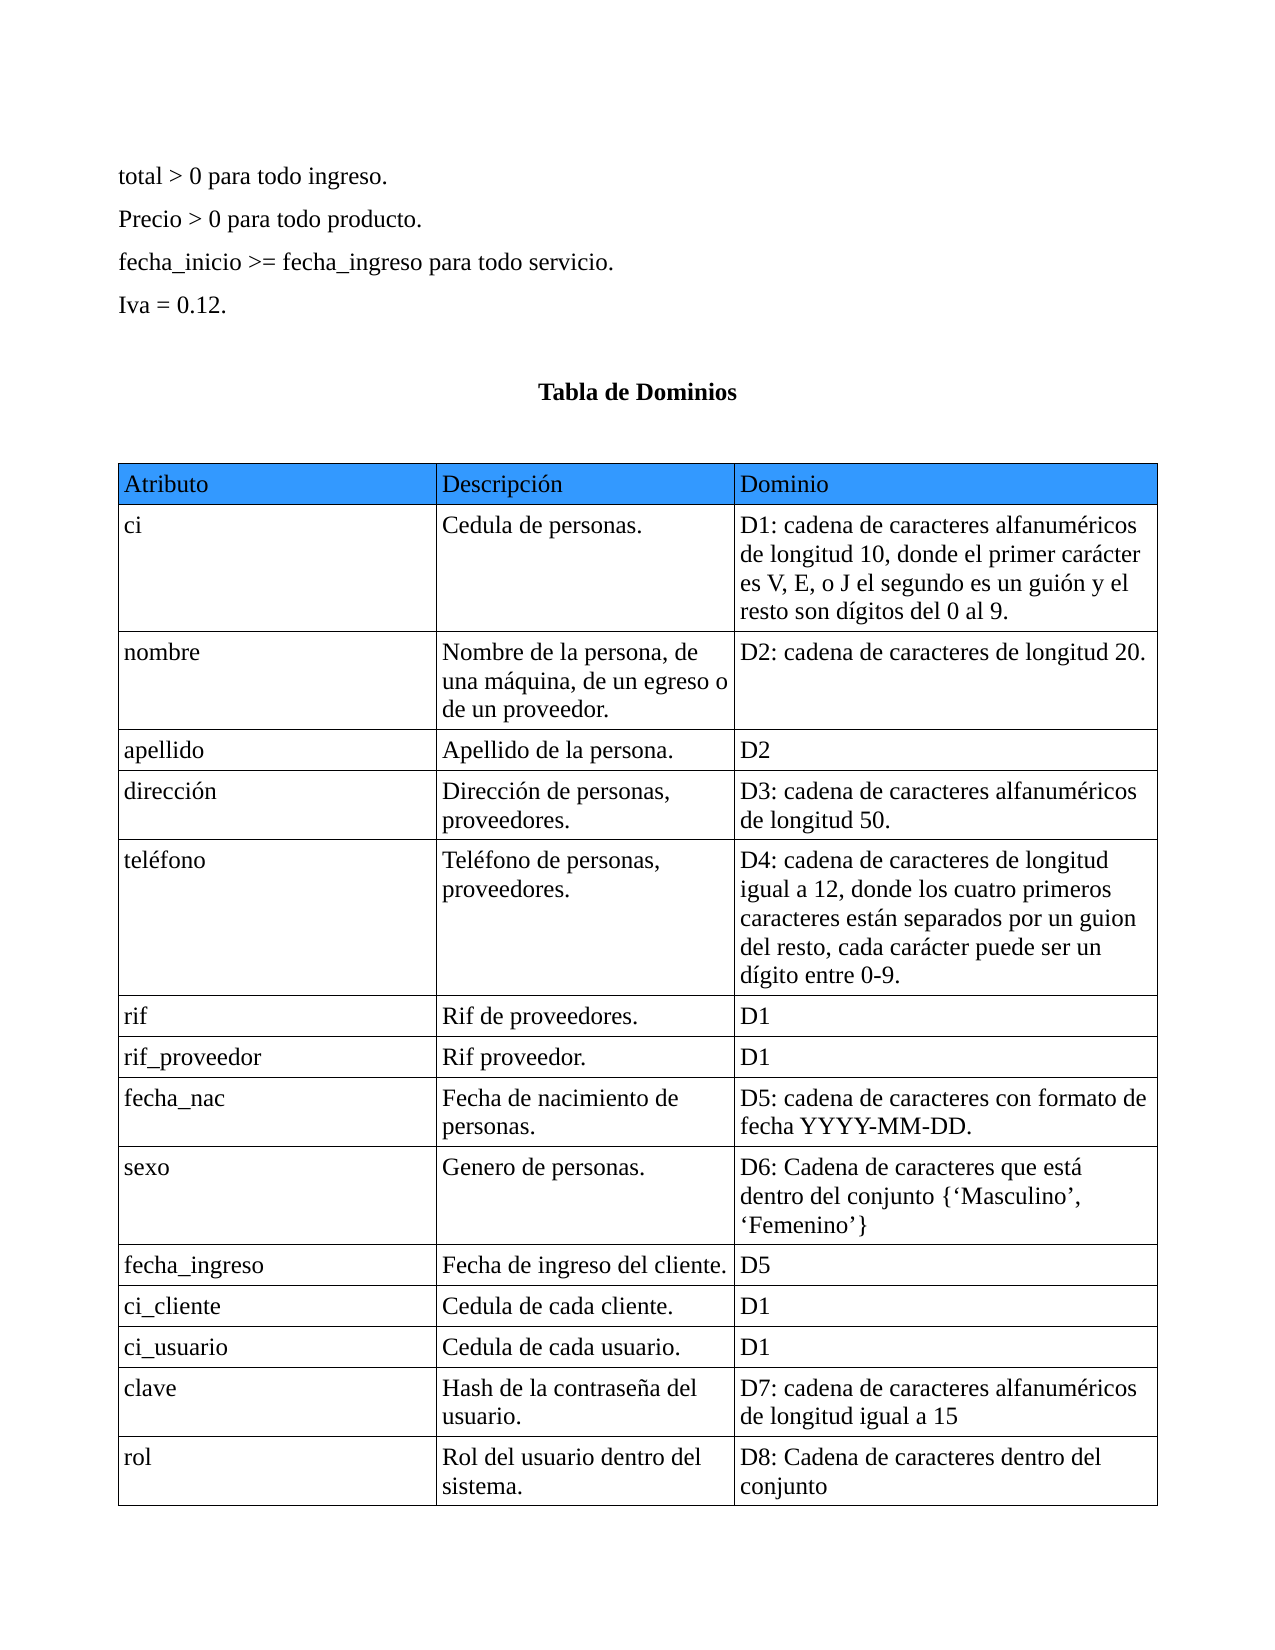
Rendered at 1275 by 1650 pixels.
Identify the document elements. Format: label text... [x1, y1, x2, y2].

table_header Descripción [437, 464, 734, 504]
table_cell D1 [735, 1327, 1157, 1366]
table_cell apellido [119, 730, 436, 770]
table_header Dominio [735, 464, 1157, 504]
table_cell Fecha de nacimiento de personas. [437, 1078, 734, 1146]
table_cell D1 [735, 1286, 1157, 1326]
table_cell Rif proveedor. [437, 1037, 734, 1076]
table_cell D5 [735, 1245, 1157, 1285]
table_header Atributo [119, 464, 436, 504]
table_cell Cedula de personas. [437, 505, 734, 631]
table_cell sexo [119, 1147, 436, 1244]
table_cell Apellido de la persona. [437, 730, 734, 770]
table_cell D1 [735, 1037, 1157, 1076]
table_cell ci [119, 505, 436, 631]
table_cell Hash de la contraseña del usuario. [437, 1368, 734, 1436]
table_cell Cedula de cada usuario. [437, 1327, 734, 1366]
table_cell dirección [119, 771, 436, 839]
text Tabla de Dominios [118, 377, 1157, 406]
table_cell ci_usuario [119, 1327, 436, 1366]
table_cell clave [119, 1368, 436, 1436]
table_cell Fecha de ingreso del cliente. [437, 1245, 734, 1285]
table_cell Teléfono de personas, proveedores. [437, 840, 734, 995]
table_cell nombre [119, 632, 436, 729]
text total > 0 para todo ingreso. [118, 161, 1157, 190]
table_cell D1 [735, 996, 1157, 1036]
text fecha_inicio >= fecha_ingreso para todo servicio. [118, 247, 1157, 276]
table_cell Rif de proveedores. [437, 996, 734, 1036]
table_cell D7: cadena de caracteres alfanuméricos de longitud igual a 15 [735, 1368, 1157, 1436]
table_cell D6: Cadena de caracteres que está dentro del conjunto {‘Masculino’, ‘Femenino’} [735, 1147, 1157, 1244]
table_cell Genero de personas. [437, 1147, 734, 1244]
table_cell Dirección de personas, proveedores. [437, 771, 734, 839]
table_cell D8: Cadena de caracteres dentro del conjunto [735, 1437, 1157, 1505]
table_cell fecha_nac [119, 1078, 436, 1146]
table_cell D3: cadena de caracteres alfanuméricos de longitud 50. [735, 771, 1157, 839]
table_cell Cedula de cada cliente. [437, 1286, 734, 1326]
text Precio > 0 para todo producto. [118, 204, 1157, 233]
table_cell D4: cadena de caracteres de longitud igual a 12, donde los cuatro primeros caracteres están separados por un guion del resto, cada carácter puede ser un dígito entre 0-9. [735, 840, 1157, 995]
table_cell D2: cadena de caracteres de longitud 20. [735, 632, 1157, 729]
text Iva = 0.12. [118, 291, 1157, 319]
table_cell Nombre de la persona, de una máquina, de un egreso o de un proveedor. [437, 632, 734, 729]
table_cell fecha_ingreso [119, 1245, 436, 1285]
table_cell rol [119, 1437, 436, 1505]
table_cell D1: cadena de caracteres alfanuméricos de longitud 10, donde el primer carácter es V, E, o J el segundo es un guión y el resto son dígitos del 0 al 9. [735, 505, 1157, 631]
table_cell ci_cliente [119, 1286, 436, 1326]
table_cell rif_proveedor [119, 1037, 436, 1076]
table_cell D5: cadena de caracteres con formato de fecha YYYY-MM-DD. [735, 1078, 1157, 1146]
table_cell D2 [735, 730, 1157, 770]
table_cell teléfono [119, 840, 436, 995]
table_cell rif [119, 996, 436, 1036]
table_cell Rol del usuario dentro del sistema. [437, 1437, 734, 1505]
